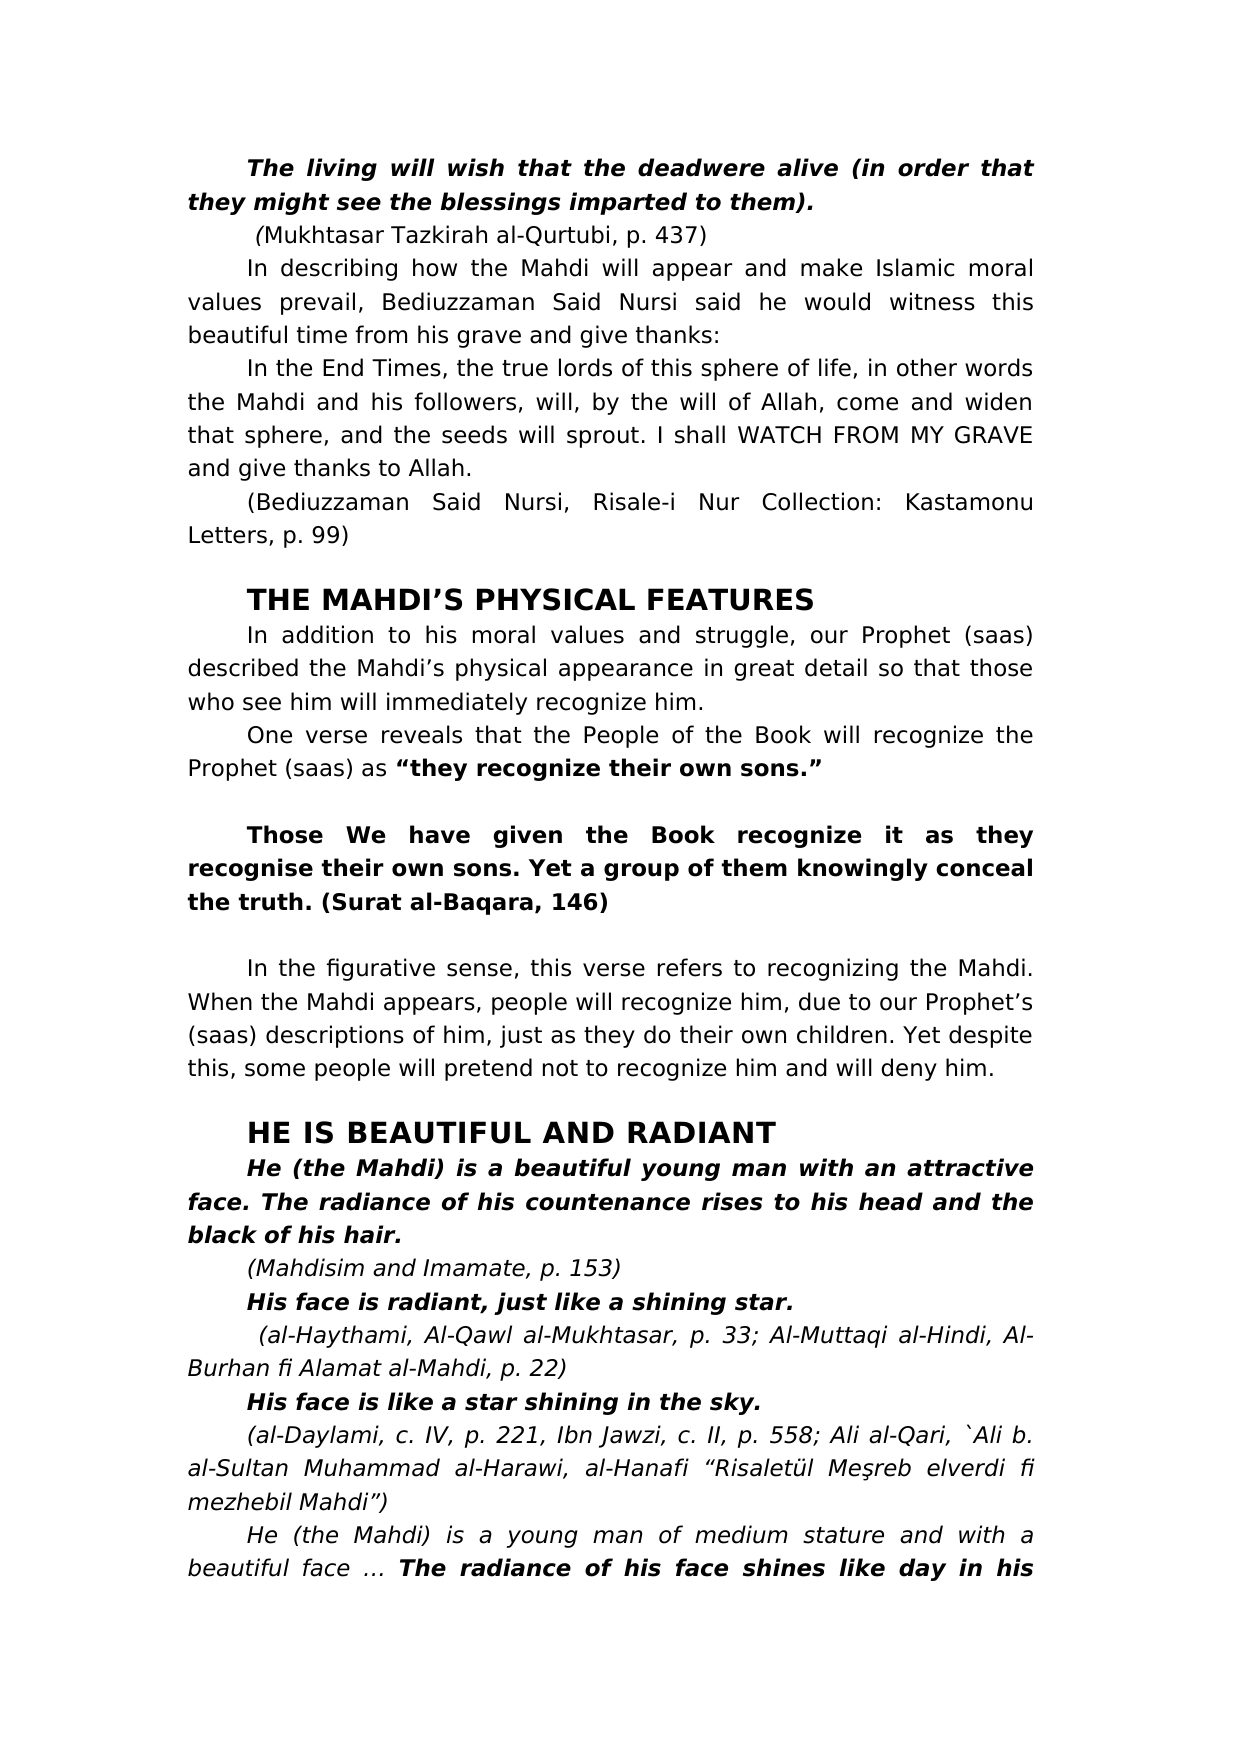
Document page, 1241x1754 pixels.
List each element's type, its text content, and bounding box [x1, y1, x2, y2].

text In describing how the Mahdi will appear and make Islamic moral values prevail, Bediuzzaman Said Nursi said he would witness this beautiful time from his grave and give thanks: [187, 250, 1035, 350]
text The living will wish that the deadwere alive (in order that they might see the blessings imparted to them). [187, 150, 1035, 217]
text He (the Mahdi) is a beautiful young man with an attractive face. The radiance of his countenance rises to his head and the black of his hair. [187, 1150, 1035, 1250]
subtitle (al-Haythami, Al-Qawl al-Mukhtasar, p. 33; Al-Muttaqi al-Hindi, Al-Burhan fi Alamat al-Mahdi, p. 22) [187, 1317, 1035, 1383]
subtitle HE IS BEAUTIFUL AND RADIANT [187, 1117, 1035, 1150]
text One verse reveals that the People of the Book will recognize the Prophet (saas) as “they recognize their own sons.” [187, 717, 1035, 783]
subtitle THE MAHDI’S PHYSICAL FEATURES [187, 583, 1035, 617]
text His face is like a star shining in the sky. [187, 1383, 1035, 1417]
text (al-Daylami, c. IV, p. 221, Ibn Jawzi, c. II, p. 558; Ali al-Qari, `Ali b. al-Sultan Muhammad al-Harawi, al-Hanafi “Risaletül Meşreb elverdi fi mezhebil Mahdi”) [187, 1417, 1035, 1517]
text (Mukhtasar Tazkirah al-Qurtubi, p. 437) [187, 217, 1035, 250]
text Those We have given the Book recognize it as they recognise their own sons. Yet a group of them knowingly conceal the truth. (Surat al-Baqara, 146) [187, 817, 1035, 917]
subtitle His face is radiant, just like a shining star. [187, 1283, 1035, 1317]
text (Bediuzzaman Said Nursi, Risale-i Nur Collection: Kastamonu Letters, p. 99) [187, 483, 1035, 550]
text In the figurative sense, this verse refers to recognizing the Mahdi. When the Mahdi appears, people will recognize him, due to our Prophet’s (saas) descriptions of him, just as they do their own children. Yet despite this, some people will pretend not to recognize him and will deny him. [187, 950, 1035, 1083]
text (Mahdisim and Imamate, p. 153) [187, 1250, 1035, 1283]
text He (the Mahdi) is a young man of medium stature and with a beautiful face … The radiance of his face shines like day in his [187, 1517, 1035, 1583]
text In the End Times, the true lords of this sphere of life, in other words the Mahdi and his followers, will, by the will of Allah, come and widen that sphere, and the seeds will sprout. I shall WATCH FROM MY GRAVE and give thanks to Allah. [187, 350, 1035, 483]
text In addition to his moral values and struggle, our Prophet (saas) described the Mahdi’s physical appearance in great detail so that those who see him will immediately recognize him. [187, 617, 1035, 717]
